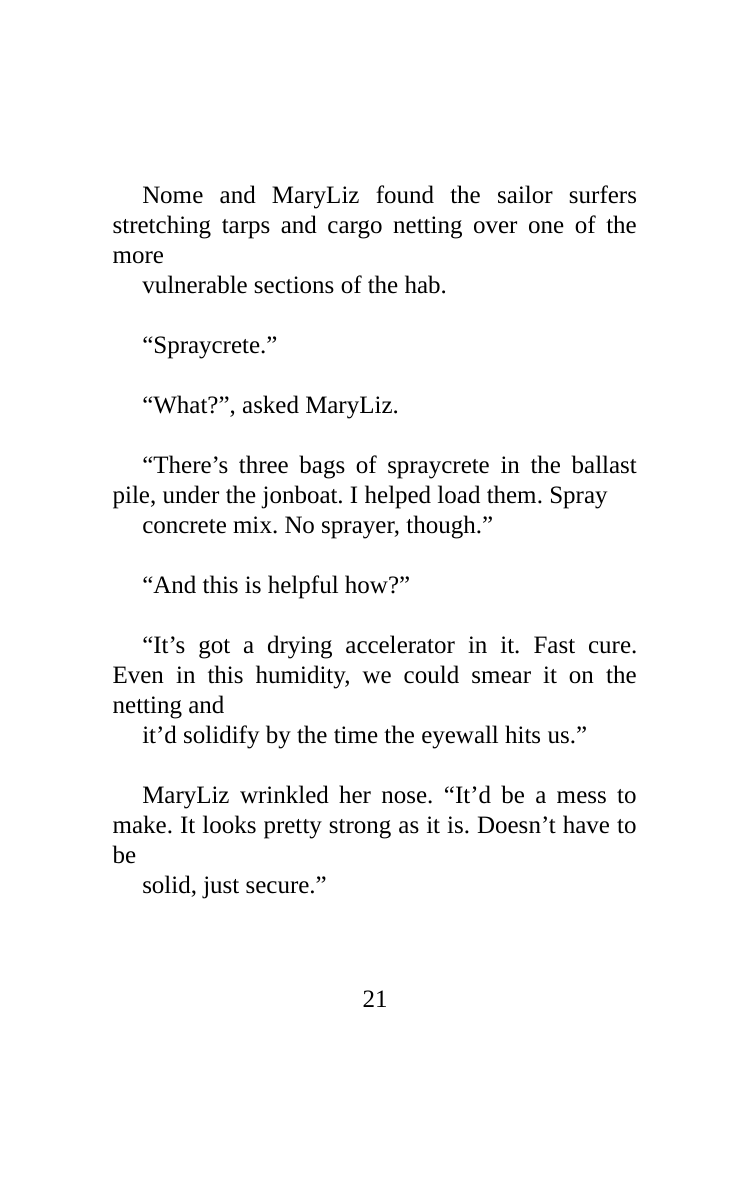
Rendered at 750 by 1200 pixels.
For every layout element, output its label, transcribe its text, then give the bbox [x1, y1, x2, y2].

text “It’s got a drying accelerator in it. Fast cure. Even in this humidity, we could smear it on the netting and [112, 630, 637, 720]
text it’d solidify by the time the eyewall hits us.” [112, 720, 637, 750]
text “Spraycrete.” [112, 330, 637, 360]
text MaryLiz wrinkled her nose. “It’d be a mess to make. It looks pretty strong as it is. Doesn’t have to be [112, 780, 637, 870]
text “What?”, asked MaryLiz. [112, 390, 637, 420]
text “There’s three bags of spraycrete in the ballast pile, under the jonboat. I helped load them. Spray [112, 450, 637, 510]
text solid, just secure.” [112, 870, 637, 900]
text vulnerable sections of the hab. [112, 270, 637, 300]
text Nome and MaryLiz found the sailor surfers stretching tarps and cargo netting over one of the more [112, 180, 637, 270]
text “And this is helpful how?” [112, 570, 637, 600]
text concrete mix. No sprayer, though.” [112, 510, 637, 540]
